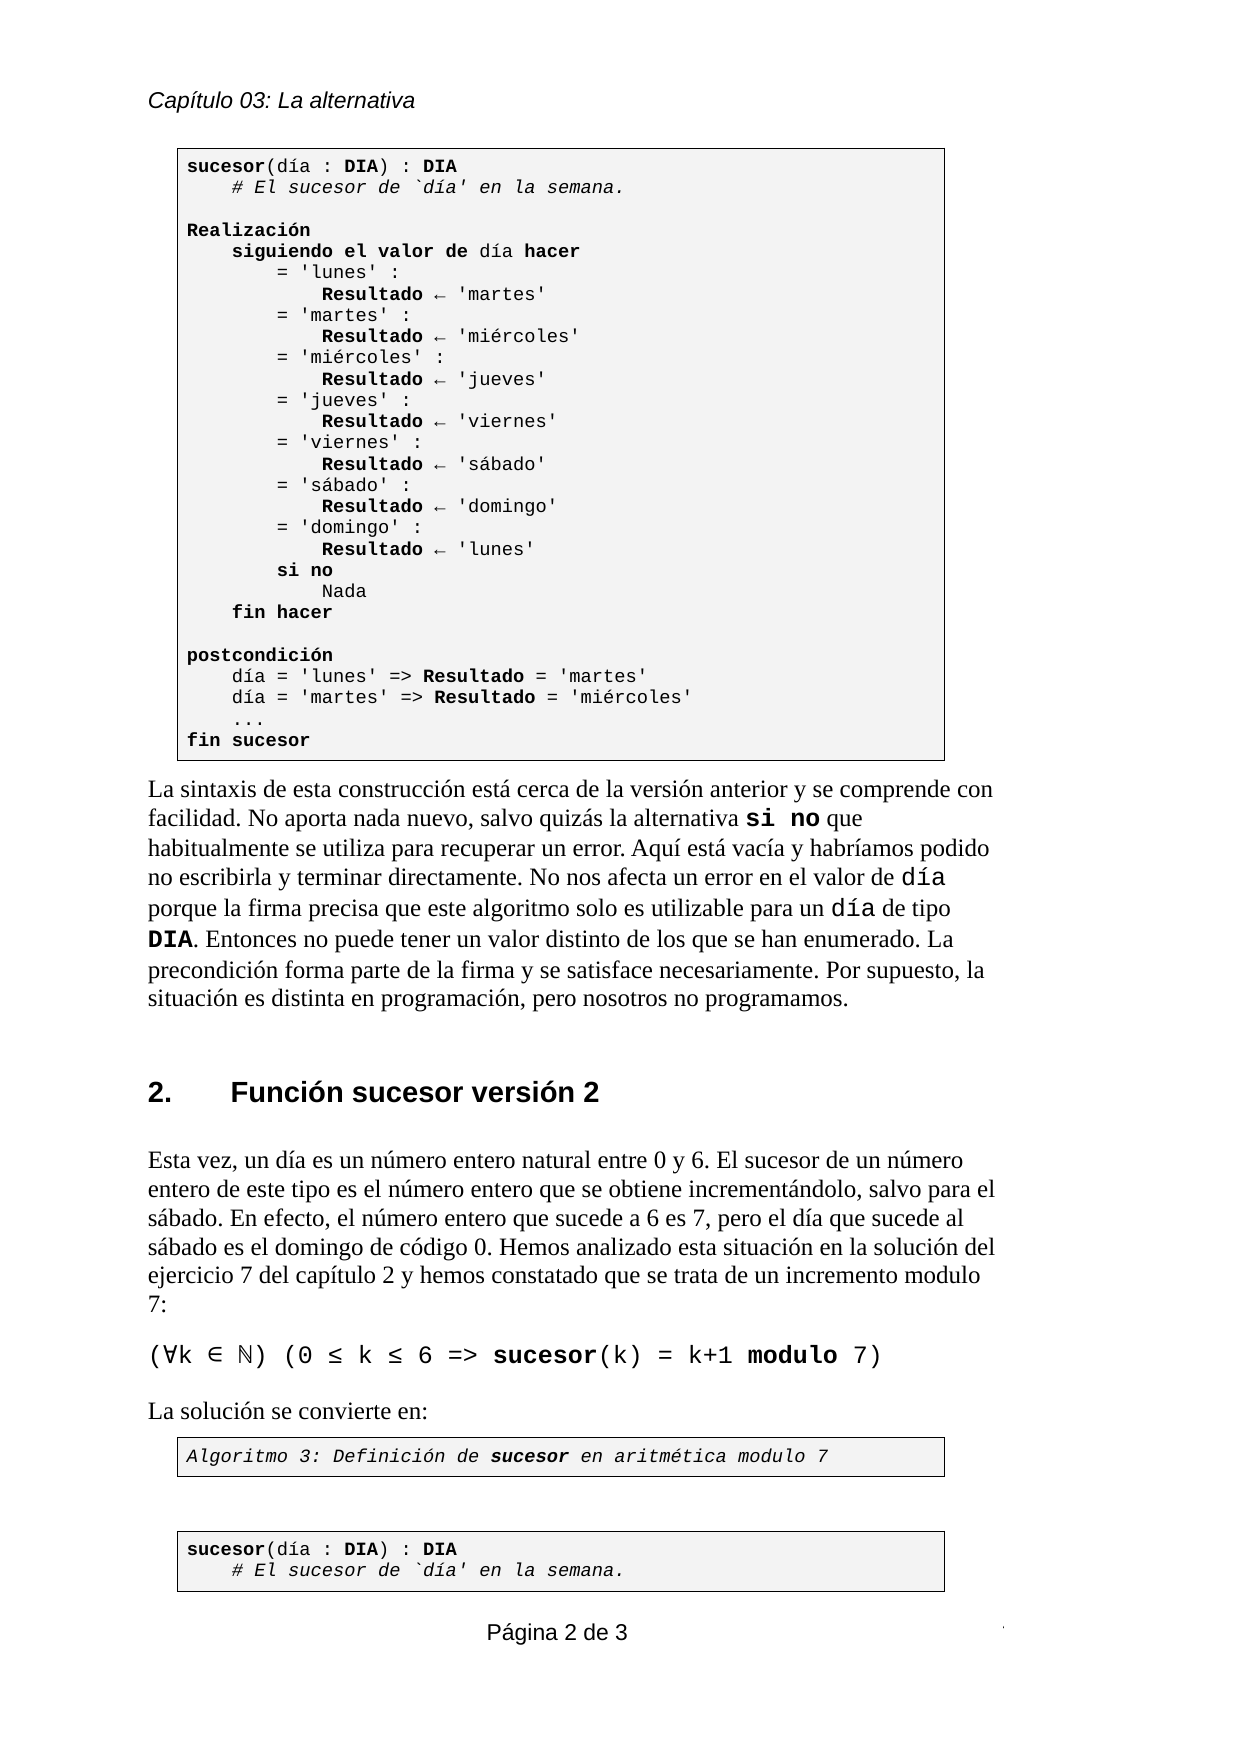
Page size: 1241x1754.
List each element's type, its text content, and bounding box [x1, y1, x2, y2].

text sucesor(día : DIA) : DIA # El sucesor de `día' en la semana. [178, 1532, 944, 1591]
text La sintaxis de esta construcción está cerca de la versión anterior y se comprende con facilidad. No aporta nada nuevo, salvo quizás la alternativa si no que habitualmente se utiliza para recuperar un error. Aquí está vacía y habríamos podido no escribirla y terminar directamente. No nos afecta un error en el valor de día porque la firma precisa que este algoritmo solo es utilizable para un día de tipo DIA. Entonces no puede tener un valor distinto de los que se han enumerado. La precondición forma parte de la firma y se satisface necesariamente. Por supuesto, la situación es distinta en programación, pero nosotros no programamos. [148, 774, 1004, 1012]
text (∀k ∈ ℕ) (0 ≤ k ≤ 6 => sucesor(k) = k+1 modulo 7) [148, 1343, 1004, 1371]
subtitle Función sucesor versión 2 [148, 1074, 1004, 1108]
text Algoritmo 3: Definición de sucesor en aritmética modulo 7 [178, 1438, 944, 1476]
text La solución se convierte en: [148, 1396, 1004, 1425]
text Esta vez, un día es un número entero natural entre 0 y 6. El sucesor de un número entero de este tipo es el número entero que se obtiene incrementándolo, salvo para el sábado. En efecto, el número entero que sucede a 6 es 7, pero el día que sucede al sábado es el domingo de código 0. Hemos analizado esta situación en la solución del ejercicio 7 del capítulo 2 y hemos constatado que se trata de un incremento modulo 7: [148, 1146, 1004, 1318]
text sucesor(día : DIA) : DIA # El sucesor de `día' en la semana. Realización siguiendo el valor de día hacer = 'lunes' : Resultado ← 'martes' = 'martes' : Resultado ← 'miércoles' = 'miércoles' : Resultado ← 'jueves' = 'jueves' : Resultado ← 'viernes' = 'viernes' : Resultado ← 'sábado' = 'sábado' : Resultado ← 'domingo' = 'domingo' : Resultado ← 'lunes' si no Nada fin hacer postcondición día = 'lunes' => Resultado = 'martes' día = 'martes' => Resultado = 'miércoles' ... fin sucesor [178, 149, 944, 760]
